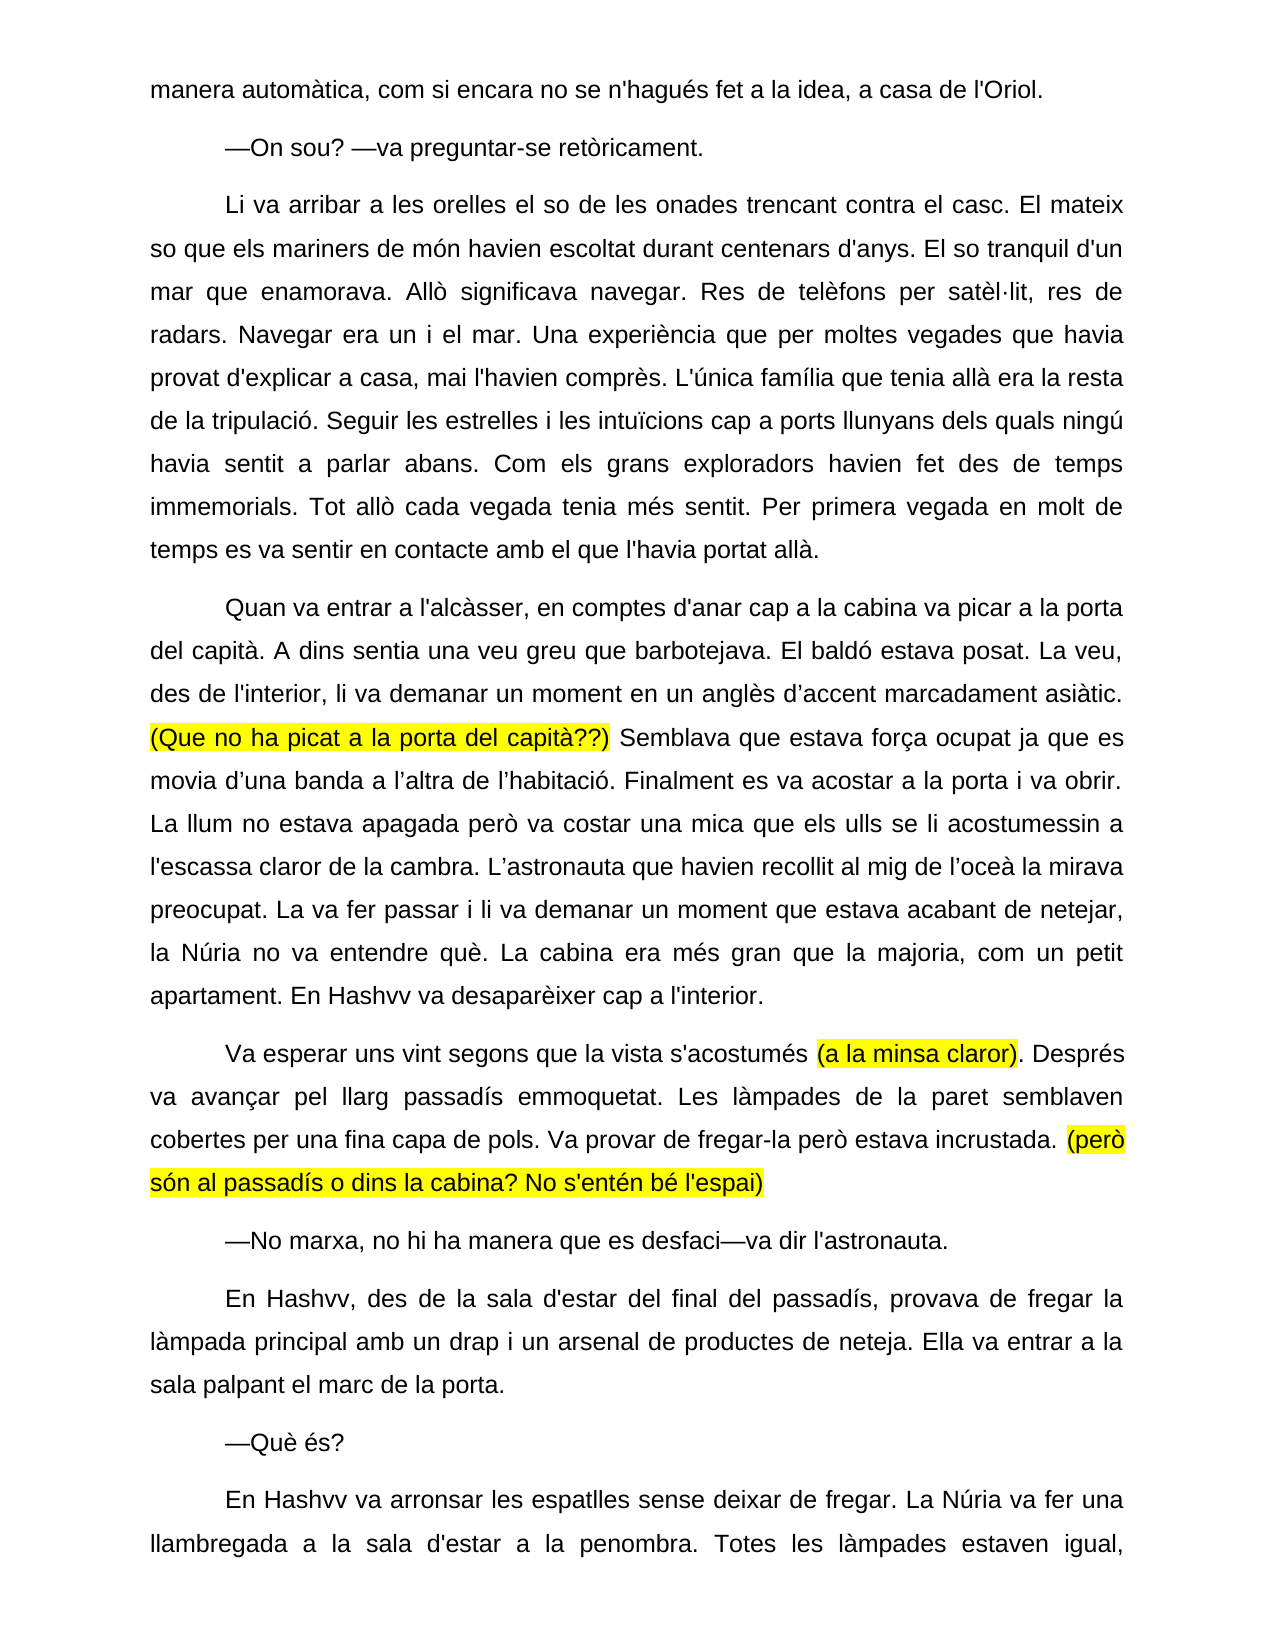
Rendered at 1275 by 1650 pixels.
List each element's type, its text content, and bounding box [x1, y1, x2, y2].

text —No marxa, no hi ha manera que es desfaci—va dir l'astronauta. [150, 1226, 1125, 1255]
text manera automàtica, com si encara no se n'hagués fet a la idea, a casa de l'Oriol. [150, 75, 1125, 104]
text Quan va entrar a l'alcàsser, en comptes d'anar cap a la cabina va picar a la porta del capità. A dins sentia una veu greu que barbotejava. El baldó estava posat. La veu, des de l'interior, li va demanar un moment en un anglès d’accent marcadament asiàtic. (Que no ha picat a la porta del capità??) Semblava que estava força ocupat ja que es movia d’una banda a l’altra de l’habitació. Finalment es va acostar a la porta i va obrir. La llum no estava apagada però va costar una mica que els ulls se li acostumessin a l'escassa claror de la cambra. L’astronauta que havien recollit al mig de l’oceà la mirava preocupat. La va fer passar i li va demanar un moment que estava acabant de netejar, la Núria no va entendre què. La cabina era més gran que la majoria, com un petit apartament. En Hashvv va desaparèixer cap a l'interior. [150, 593, 1125, 1010]
text Va esperar uns vint segons que la vista s'acostumés (a la minsa claror). Després va avançar pel llarg passadís emmoquetat. Les làmpades de la paret semblaven cobertes per una fina capa de pols. Va provar de fregar-la però estava incrustada. (però són al passadís o dins la cabina? No s'entén bé l'espai) [150, 1039, 1125, 1197]
text En Hashvv, des de la sala d'estar del final del passadís, provava de fregar la làmpada principal amb un drap i un arsenal de productes de neteja. Ella va entrar a la sala palpant el marc de la porta. [150, 1284, 1125, 1399]
text —Què és? [150, 1428, 1125, 1456]
text —On sou? —va preguntar-se retòricament. [150, 133, 1125, 161]
text En Hashvv va arronsar les espatlles sense deixar de fregar. La Núria va fer una llambregada a la sala d'estar a la penombra. Totes les làmpades estaven igual, [150, 1485, 1125, 1557]
text Li va arribar a les orelles el so de les onades trencant contra el casc. El mateix so que els mariners de món havien escoltat durant centenars d'anys. El so tranquil d'un mar que enamorava. Allò significava navegar. Res de telèfons per satèl·lit, res de radars. Navegar era un i el mar. Una experiència que per moltes vegades que havia provat d'explicar a casa, mai l'havien comprès. L'única família que tenia allà era la resta de la tripulació. Seguir les estrelles i les intuïcions cap a ports llunyans dels quals ningú havia sentit a parlar abans. Com els grans exploradors havien fet des de temps immemorials. Tot allò cada vegada tenia més sentit. Per primera vegada en molt de temps es va sentir en contacte amb el que l'havia portat allà. [150, 190, 1125, 564]
